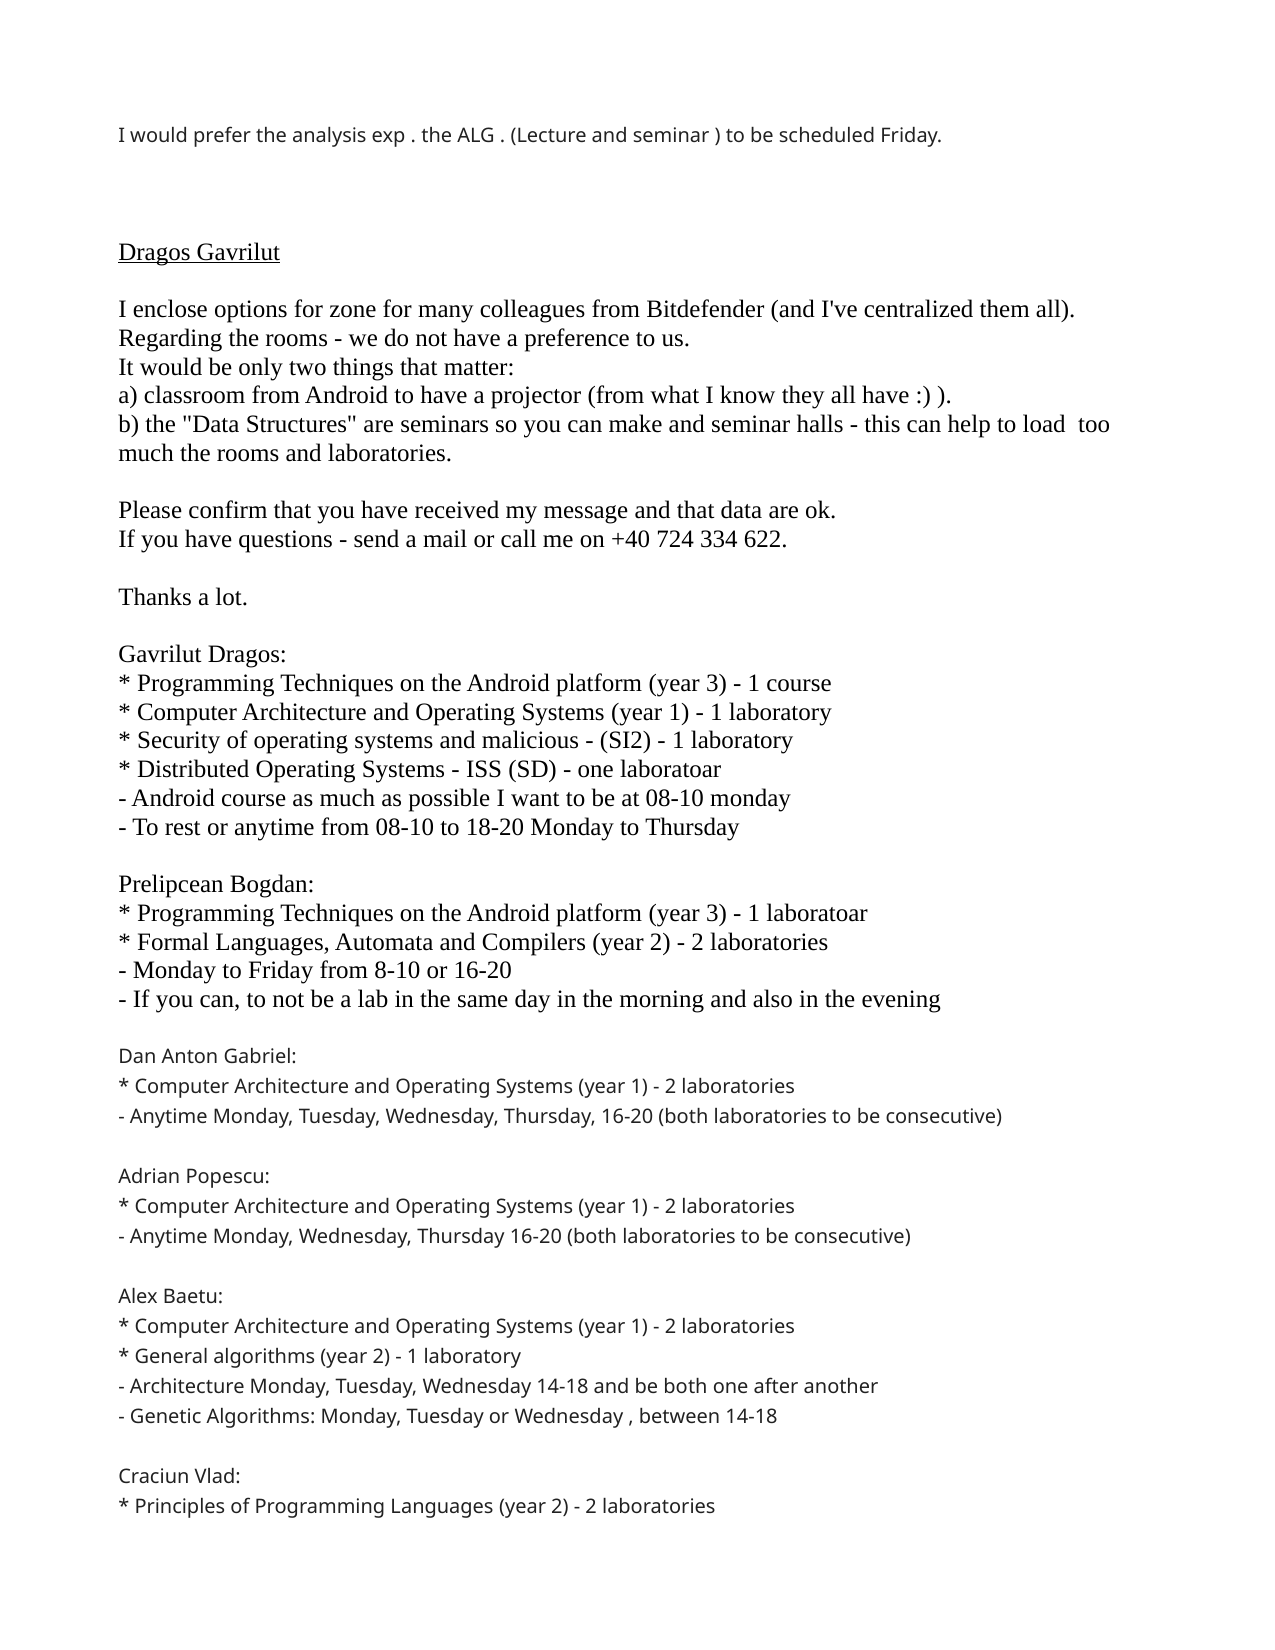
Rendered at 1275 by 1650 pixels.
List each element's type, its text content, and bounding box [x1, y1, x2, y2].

text - Genetic Algorithms: Monday, Tuesday or Wednesday , between 14-18 [118, 1399, 1157, 1429]
text Alex Baetu: [118, 1279, 1157, 1309]
text I enclose options for zone for many colleagues from Bitdefender (and I've centralized them all). [118, 294, 1157, 323]
text I would prefer the analysis exp . the ALG . (Lecture and seminar ) to be scheduled Friday. [118, 118, 1157, 148]
text Adrian Popescu: [118, 1159, 1157, 1189]
text Gavrilut Dragos: [118, 639, 1157, 668]
text * Computer Architecture and Operating Systems (year 1) - 2 laboratories [118, 1309, 1157, 1339]
text b) the "Data Structures" are seminars so you can make and seminar halls - this can help to load too much the rooms and laboratories. [118, 409, 1157, 467]
text - Monday to Friday from 8-10 or 16-20 [118, 956, 1157, 984]
text - Architecture Monday, Tuesday, Wednesday 14-18 and be both one after another [118, 1369, 1157, 1399]
text * General algorithms (year 2) - 1 laboratory [118, 1339, 1157, 1369]
text * Programming Techniques on the Android platform (year 3) - 1 course [118, 668, 1157, 697]
text * Computer Architecture and Operating Systems (year 1) - 2 laboratories [118, 1189, 1157, 1219]
text Prelipcean Bogdan: [118, 869, 1157, 898]
text * Computer Architecture and Operating Systems (year 1) - 2 laboratories [118, 1069, 1157, 1099]
text - To rest or anytime from 08-10 to 18-20 Monday to Thursday [118, 812, 1157, 841]
text Dragos Gavrilut [118, 237, 1157, 266]
text - Anytime Monday, Tuesday, Wednesday, Thursday, 16-20 (both laboratories to be consecutive) [118, 1099, 1157, 1129]
text Please confirm that you have received my message and that data are ok. [118, 496, 1157, 524]
text Regarding the rooms - we do not have a preference to us. [118, 323, 1157, 352]
text - Anytime Monday, Wednesday, Thursday 16-20 (both laboratories to be consecutive) [118, 1219, 1157, 1249]
text * Security of operating systems and malicious - (SI2) - 1 laboratory [118, 726, 1157, 754]
text * Distributed Operating Systems - ISS (SD) - one laboratoar [118, 754, 1157, 783]
text Thanks a lot. [118, 582, 1157, 611]
text It would be only two things that matter: [118, 352, 1157, 381]
text * Principles of Programming Languages ​​(year 2) - 2 laboratories [118, 1489, 1157, 1519]
text a) classroom from Android to have a projector (from what I know they all have :) ). [118, 381, 1157, 409]
text * Computer Architecture and Operating Systems (year 1) - 1 laboratory [118, 697, 1157, 726]
text * Programming Techniques on the Android platform (year 3) - 1 laboratoar [118, 898, 1157, 927]
text Dan Anton Gabriel: [118, 1042, 1157, 1069]
text If you have questions - send a mail or call me on +40 724 334 622. [118, 524, 1157, 553]
text - Android course as much as possible I want to be at 08-10 monday [118, 783, 1157, 812]
text - If you can, to not be a lab in the same day in the morning and also in the evening [118, 984, 1157, 1013]
text Craciun Vlad: [118, 1459, 1157, 1489]
text * Formal Languages, Automata and Compilers (year 2) - 2 laboratories [118, 927, 1157, 956]
